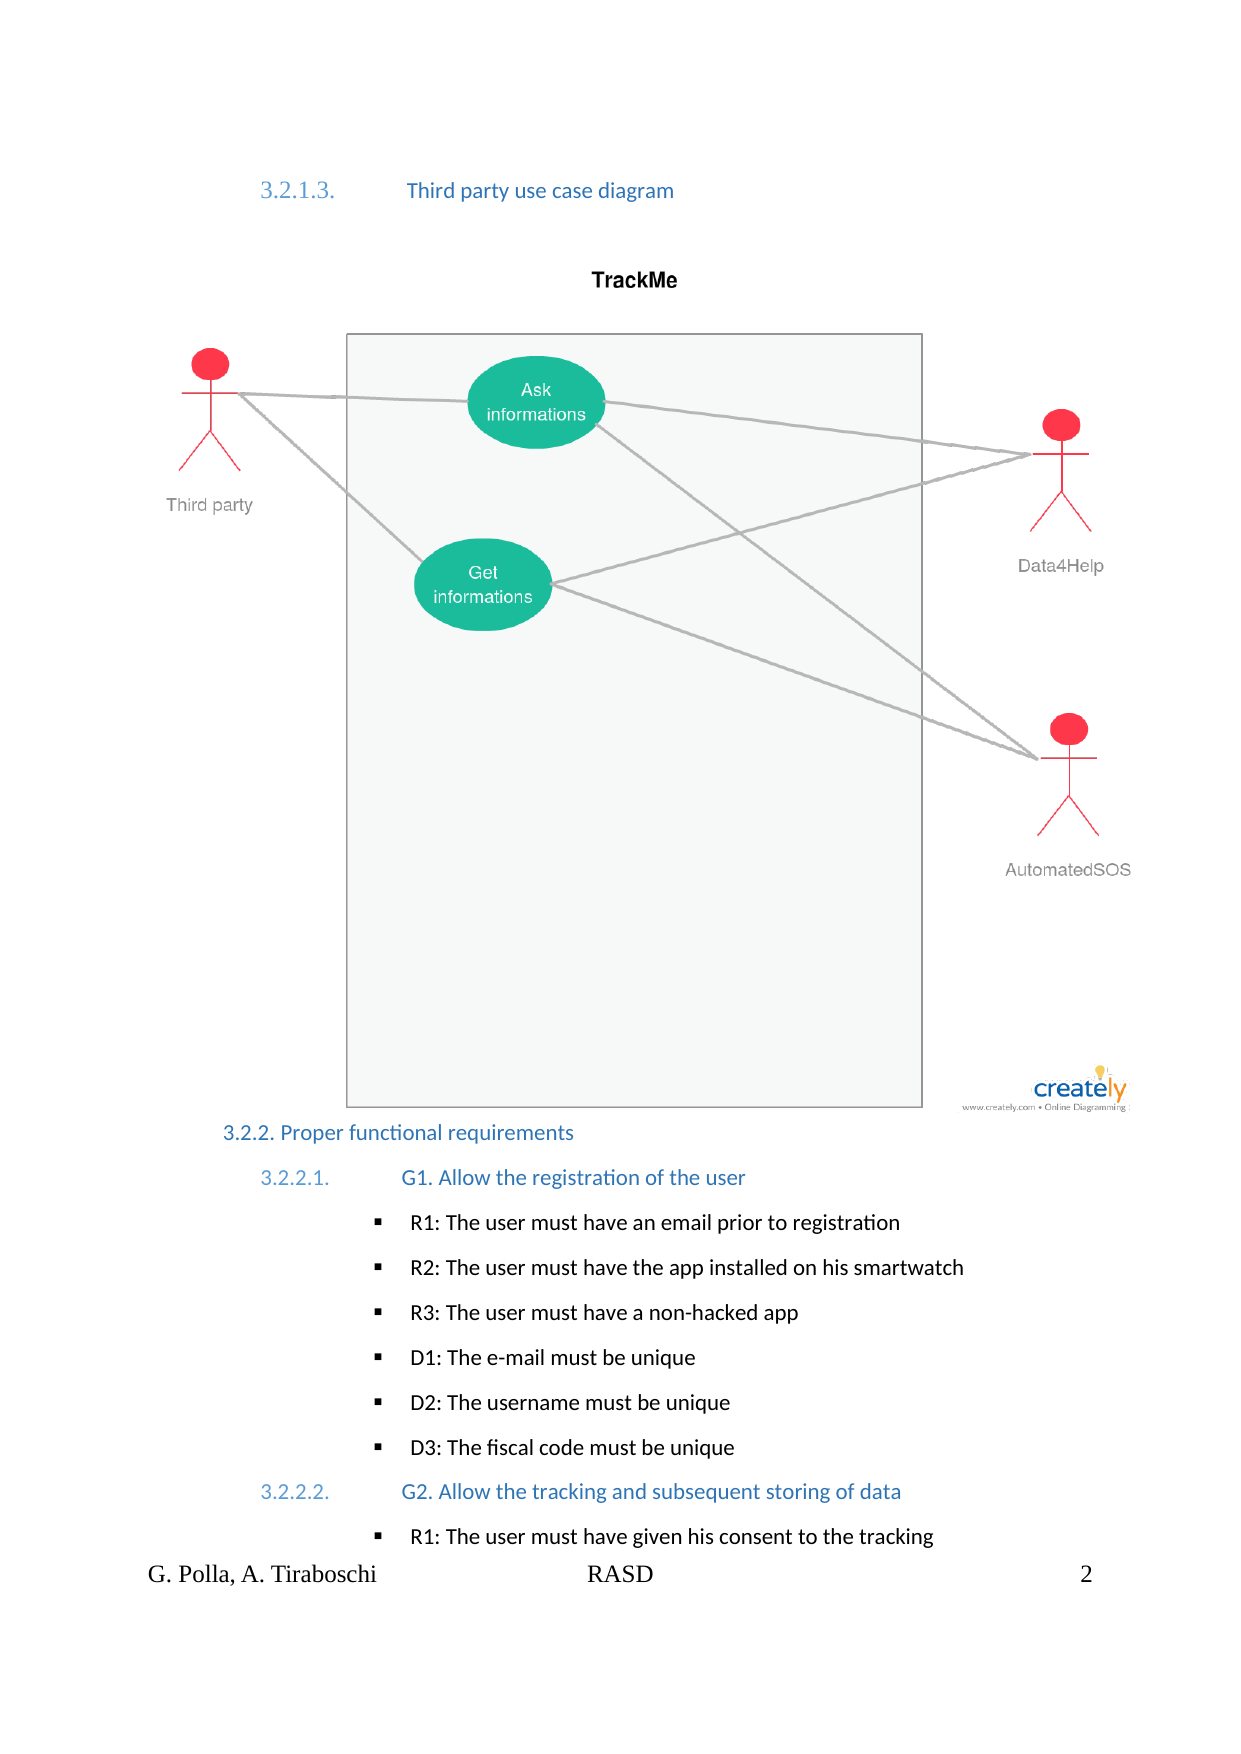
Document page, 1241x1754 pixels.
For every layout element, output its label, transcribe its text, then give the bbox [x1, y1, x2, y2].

list R1: The user must have given his consent to the tracking [373, 1522, 1093, 1550]
list G1. Allow the registration of the user [260, 1163, 1093, 1191]
list R3: The user must have a non-hacked app [373, 1298, 1093, 1326]
list Proper functional requirements [223, 671, 1093, 1146]
list Third party use case diagram [260, 176, 1093, 205]
list D2: The username must be unique [373, 1388, 1093, 1416]
list D1: The e-mail must be unique [373, 1343, 1093, 1371]
list R2: The user must have the app installed on his smartwatch [373, 1253, 1093, 1281]
list R1: The user must have an email prior to registration [373, 1208, 1093, 1236]
list G2. Allow the tracking and subsequent storing of data [260, 1477, 1093, 1506]
list D3: The fiscal code must be unique [373, 1433, 1093, 1461]
